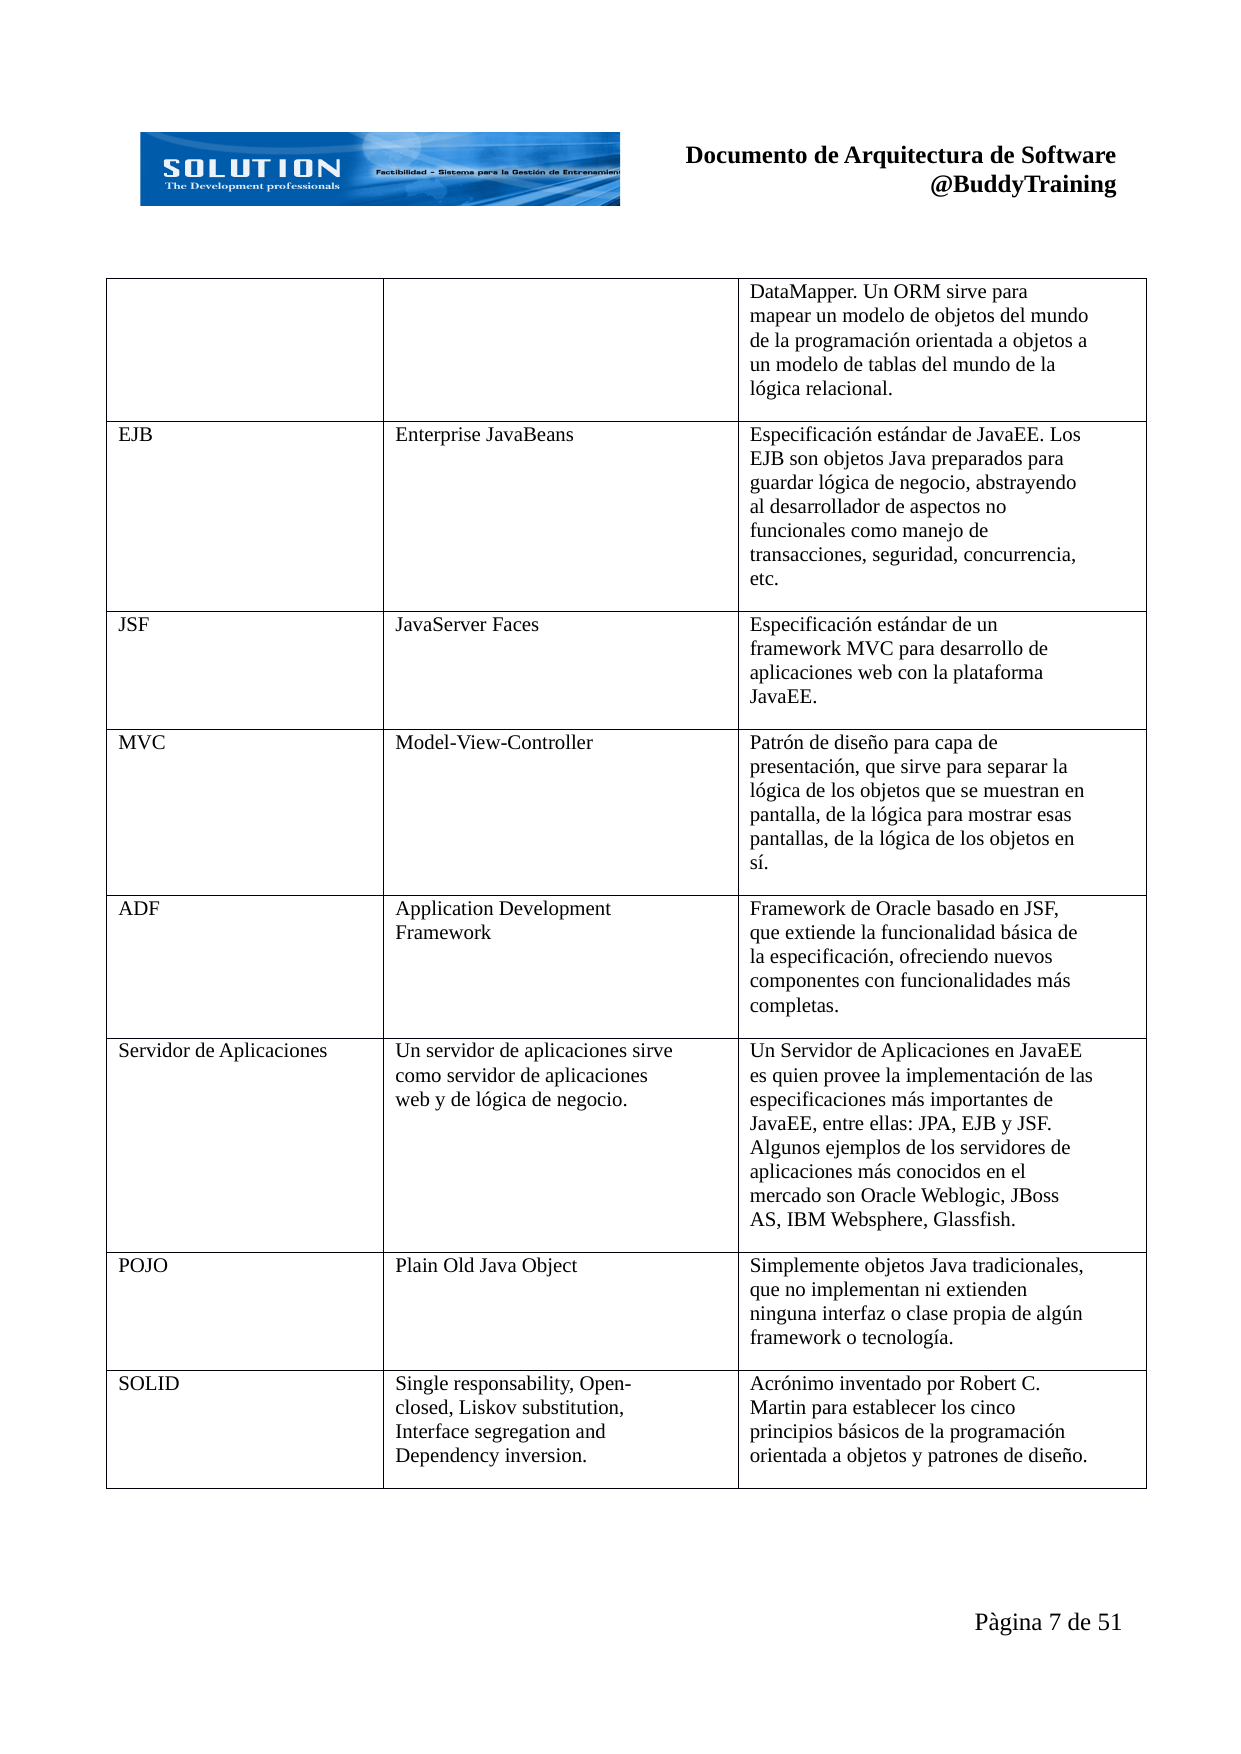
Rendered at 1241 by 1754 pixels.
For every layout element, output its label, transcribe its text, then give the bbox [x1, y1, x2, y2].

table_cell Model-View-Controller [384, 730, 738, 895]
table_cell Plain Old Java Object [384, 1253, 738, 1370]
table_cell JavaServer Faces [384, 612, 738, 729]
table_cell DataMapper. Un ORM sirve para mapear un modelo de objetos del mundo de la programación orientada a objetos a un modelo de tablas del mundo de la lógica relacional. [739, 279, 1146, 421]
picture [140, 132, 621, 206]
table_cell Simplemente objetos Java tradicionales, que no implementan ni extienden ninguna interfaz o clase propia de algún framework o tecnología. [739, 1253, 1146, 1370]
table_cell Especificación estándar de JavaEE. Los EJB son objetos Java preparados para guardar lógica de negocio, abstrayendo al desarrollador de aspectos no funcionales como manejo de transacciones, seguridad, concurrencia, etc. [739, 422, 1146, 611]
table_cell EJB [107, 422, 383, 611]
table_cell Application Development Framework [384, 896, 738, 1037]
table_cell MVC [107, 730, 383, 895]
table_cell Enterprise JavaBeans [384, 422, 738, 611]
table_cell Framework de Oracle basado en JSF, que extiende la funcionalidad básica de la especificación, ofreciendo nuevos componentes con funcionalidades más completas. [739, 896, 1146, 1037]
table_cell Un servidor de aplicaciones sirve como servidor de aplicaciones web y de lógica de negocio. [384, 1039, 738, 1252]
table_cell JSF [107, 612, 383, 729]
table_cell POJO [107, 1253, 383, 1370]
table_cell Patrón de diseño para capa de presentación, que sirve para separar la lógica de los objetos que se muestran en pantalla, de la lógica para mostrar esas pantallas, de la lógica de los objetos en sí. [739, 730, 1146, 895]
table_cell Acrónimo inventado por Robert C. Martin para establecer los cinco principios básicos de la programación orientada a objetos y patrones de diseño. [739, 1371, 1146, 1488]
table_cell [384, 279, 738, 421]
table_cell Un Servidor de Aplicaciones en JavaEE es quien provee la implementación de las especificaciones más importantes de JavaEE, entre ellas: JPA, EJB y JSF. Algunos ejemplos de los servidores de aplicaciones más conocidos en el mercado son Oracle Weblogic, JBoss AS, IBM Websphere, Glassfish. [739, 1039, 1146, 1252]
table_cell [107, 279, 383, 421]
table_cell ADF [107, 896, 383, 1037]
table_cell Servidor de Aplicaciones [107, 1039, 383, 1252]
table_cell SOLID [107, 1371, 383, 1488]
table_cell Single responsability, Open-closed, Liskov substitution, Interface segregation and Dependency inversion. [384, 1371, 738, 1488]
table_cell Especificación estándar de un framework MVC para desarrollo de aplicaciones web con la plataforma JavaEE. [739, 612, 1146, 729]
